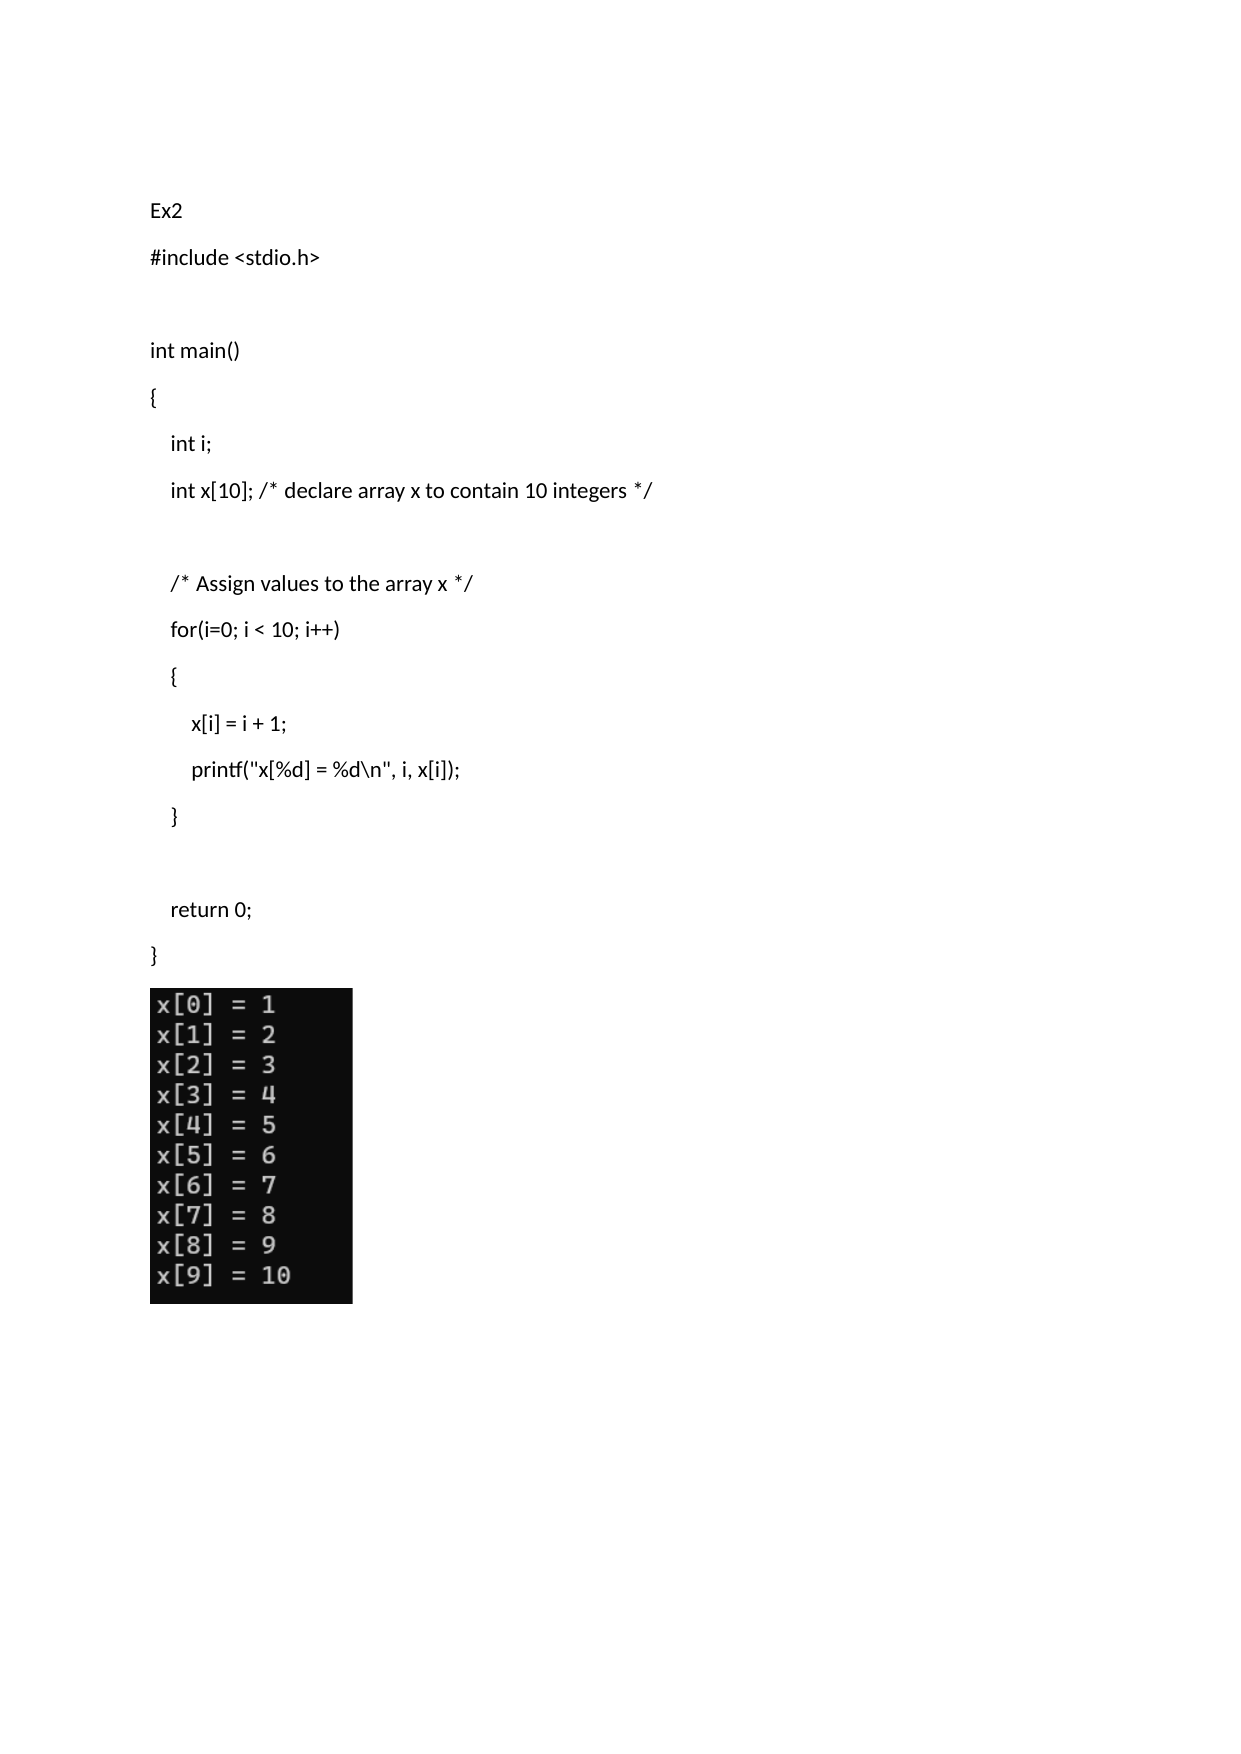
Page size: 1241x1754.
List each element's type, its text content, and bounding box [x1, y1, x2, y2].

text Ex2 [150, 197, 1090, 224]
text printf("x[%d] = %d\n", i, x[i]); [150, 755, 1090, 783]
text int main() [150, 336, 1090, 364]
text /* Assign values to the array x */ [150, 569, 1090, 597]
text for(i=0; i < 10; i++) [150, 616, 1090, 644]
text { [150, 662, 1090, 690]
text #include <stdio.h> [150, 243, 1090, 271]
text { [150, 383, 1090, 411]
text } [150, 942, 1090, 969]
text int x[10]; /* declare array x to contain 10 integers */ [150, 476, 1090, 504]
text return 0; [150, 895, 1090, 923]
text x[i] = i + 1; [150, 709, 1090, 737]
text } [150, 802, 1090, 830]
text int i; [150, 429, 1090, 457]
